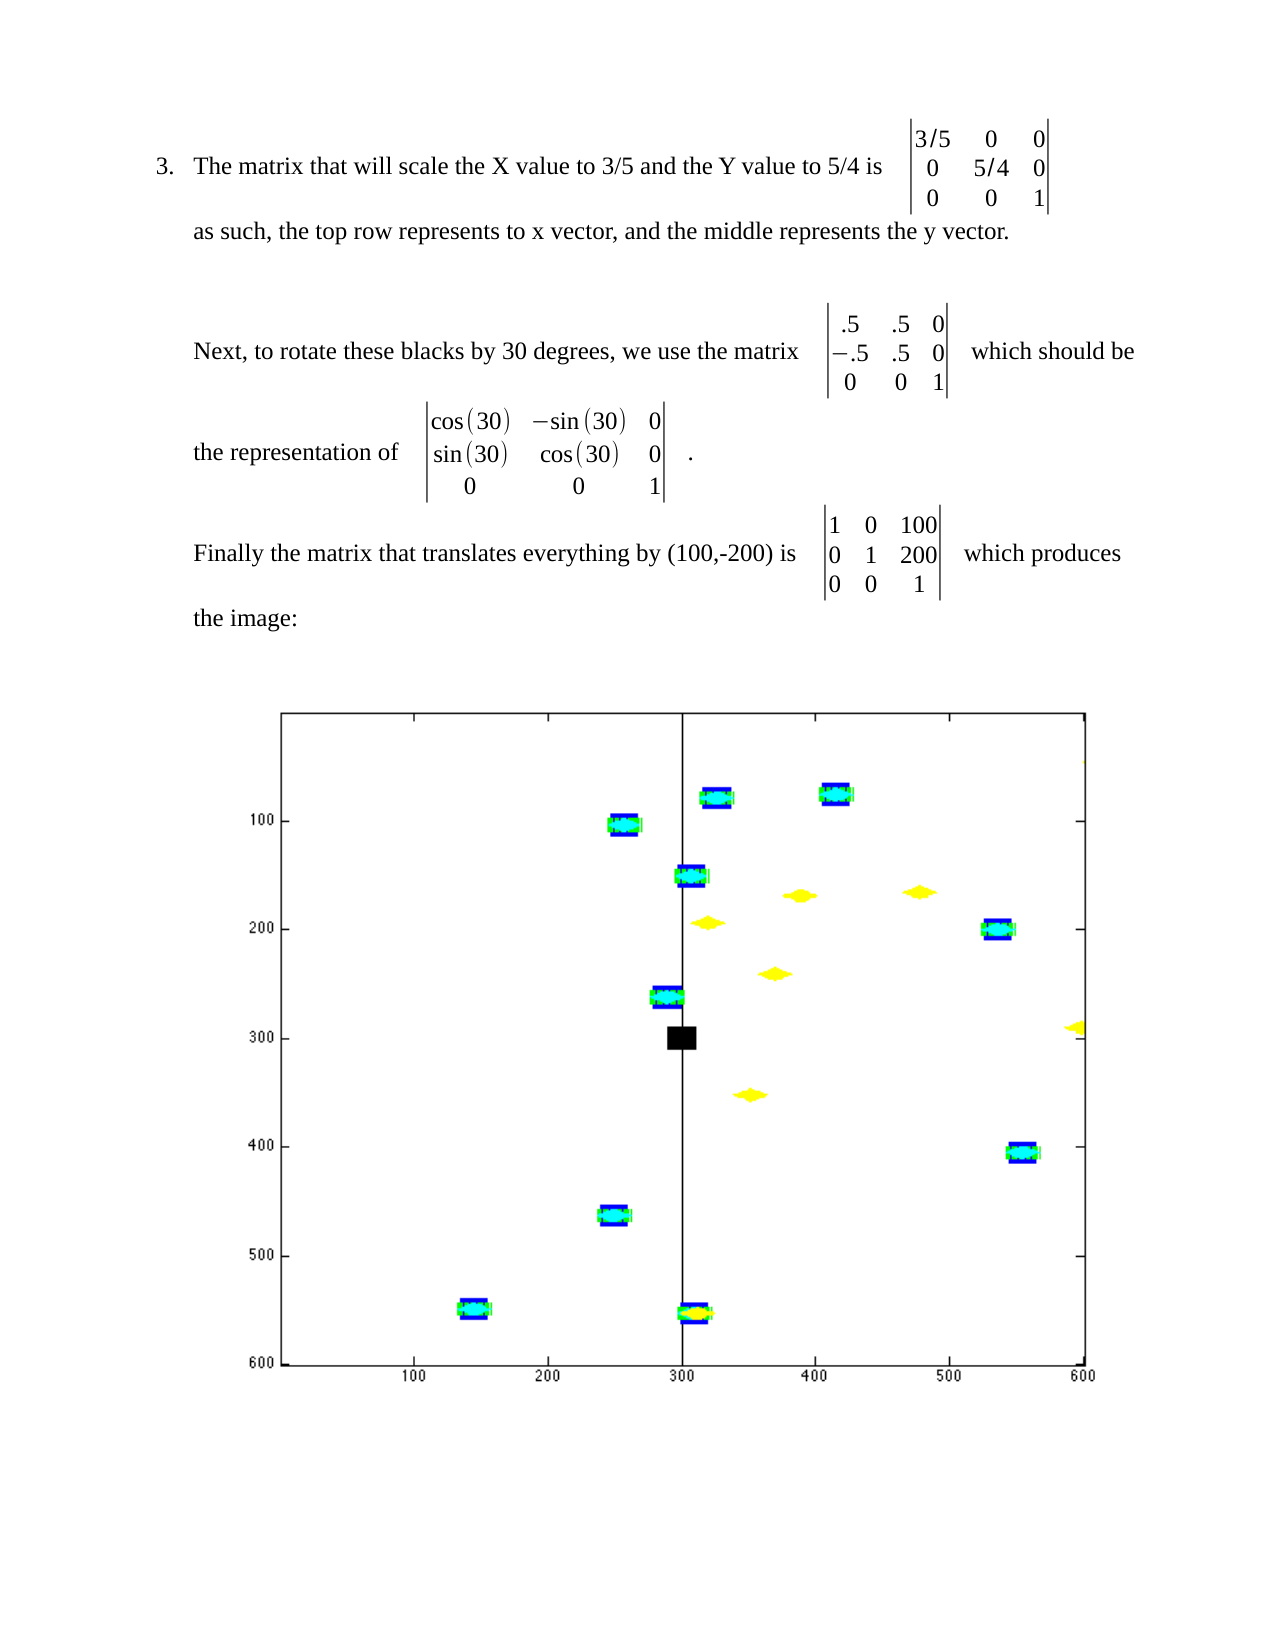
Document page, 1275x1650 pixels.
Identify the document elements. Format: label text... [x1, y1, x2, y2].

list The matrix that will scale the X value to 3/5 and the Y value to 5/4 is as such, the top row represents to x vector, and the middle represents the y vector. [156, 118, 1157, 303]
list Next, to rotate these blacks by 30 degrees, we use the matrix which should be the representation of . Finally the matrix that translates everything by (100,-200) is which produces the image: [156, 303, 1157, 632]
picture [145, 653, 1184, 1453]
